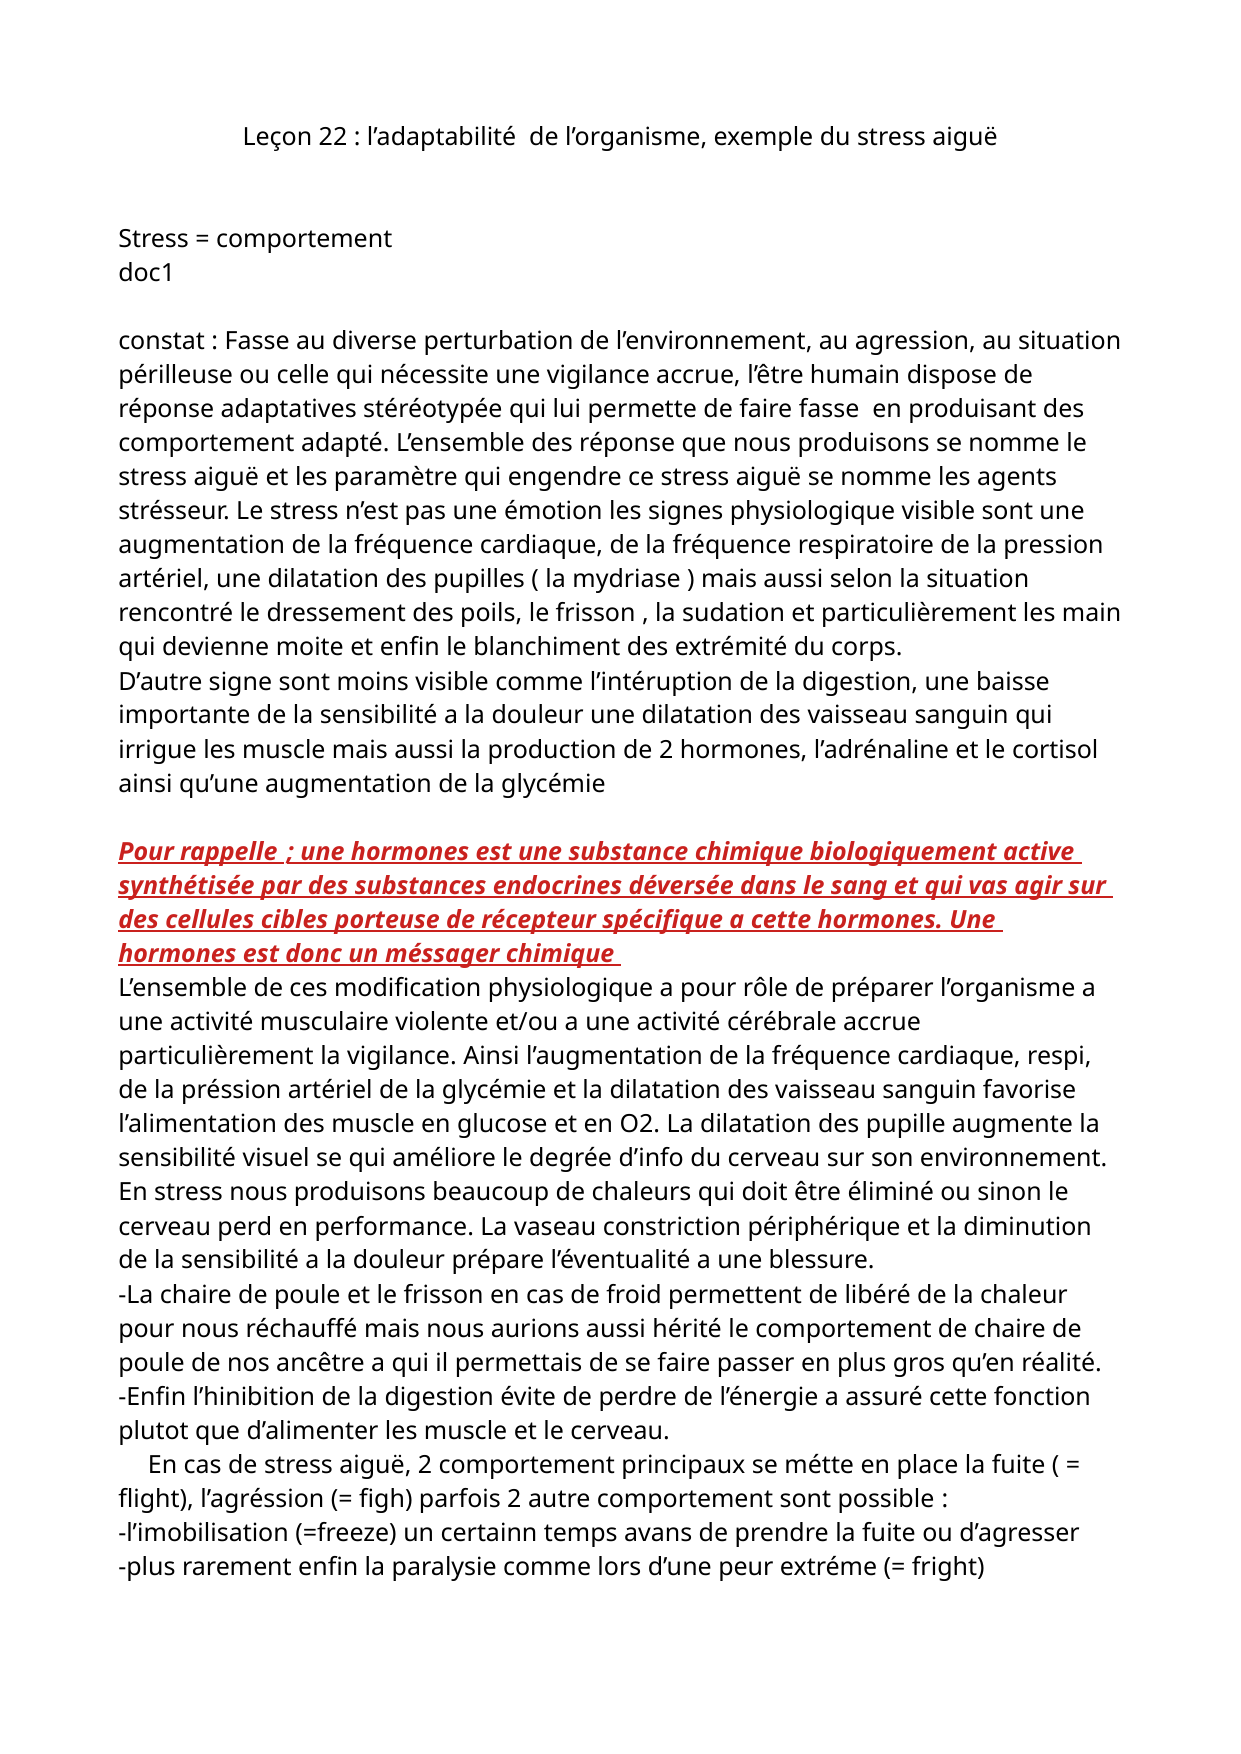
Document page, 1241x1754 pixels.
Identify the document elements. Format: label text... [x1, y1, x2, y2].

text -plus rarement enfin la paralysie comme lors d’une peur extréme (= fright) [118, 1549, 1122, 1583]
text Stress = comportement [118, 220, 1122, 254]
text En cas de stress aiguë, 2 comportement principaux se métte en place la fuite ( = flight), l’agréssion (= figh) parfois 2 autre comportement sont possible : [118, 1447, 1122, 1515]
text -l’imobilisation (=freeze) un certainn temps avans de prendre la fuite ou d’agresser [118, 1515, 1122, 1549]
text -La chaire de poule et le frisson en cas de froid permettent de libéré de la chaleur pour nous réchauffé mais nous aurions aussi hérité le comportement de chaire de poule de nos ancêtre a qui il permettais de se faire passer en plus gros qu’en réalité. [118, 1276, 1122, 1378]
text Pour rappelle ; une hormones est une substance chimique biologiquement active synthétisée par des substances endocrines déversée dans le sang et qui vas agir sur des cellules cibles porteuse de récepteur spécifique a cette hormones. Une hormones est donc un méssager chimique [118, 833, 1122, 970]
text constat : Fasse au diverse perturbation de l’environnement, au agression, au situation périlleuse ou celle qui nécessite une vigilance accrue, l’être humain dispose de réponse adaptatives stéréotypée qui lui permette de faire fasse en produisant des comportement adapté. L’ensemble des réponse que nous produisons se nomme le stress aiguë et les paramètre qui engendre ce stress aiguë se nomme les agents strésseur. Le stress n’est pas une émotion les signes physiologique visible sont une augmentation de la fréquence cardiaque, de la fréquence respiratoire de la pression artériel, une dilatation des pupilles ( la mydriase ) mais aussi selon la situation rencontré le dressement des poils, le frisson , la sudation et particulièrement les main qui devienne moite et enfin le blanchiment des extrémité du corps. [118, 322, 1122, 663]
text D’autre signe sont moins visible comme l’intéruption de la digestion, une baisse importante de la sensibilité a la douleur une dilatation des vaisseau sanguin qui irrigue les muscle mais aussi la production de 2 hormones, l’adrénaline et le cortisol ainsi qu’une augmentation de la glycémie [118, 663, 1122, 799]
text L’ensemble de ces modification physiologique a pour rôle de préparer l’organisme a une activité musculaire violente et/ou a une activité cérébrale accrue particulièrement la vigilance. Ainsi l’augmentation de la fréquence cardiaque, respi, de la préssion artériel de la glycémie et la dilatation des vaisseau sanguin favorise l’alimentation des muscle en glucose et en O2. La dilatation des pupille augmente la sensibilité visuel se qui améliore le degrée d’info du cerveau sur son environnement. En stress nous produisons beaucoup de chaleurs qui doit être éliminé ou sinon le cerveau perd en performance. La vaseau constriction périphérique et la diminution de la sensibilité a la douleur prépare l’éventualité a une blessure. [118, 970, 1122, 1276]
text doc1 [118, 254, 1122, 288]
text Leçon 22 : l’adaptabilité de l’organisme, exemple du stress aiguë [118, 118, 1122, 152]
text -Enfin l’hinibition de la digestion évite de perdre de l’énergie a assuré cette fonction plutot que d’alimenter les muscle et le cerveau. [118, 1378, 1122, 1447]
